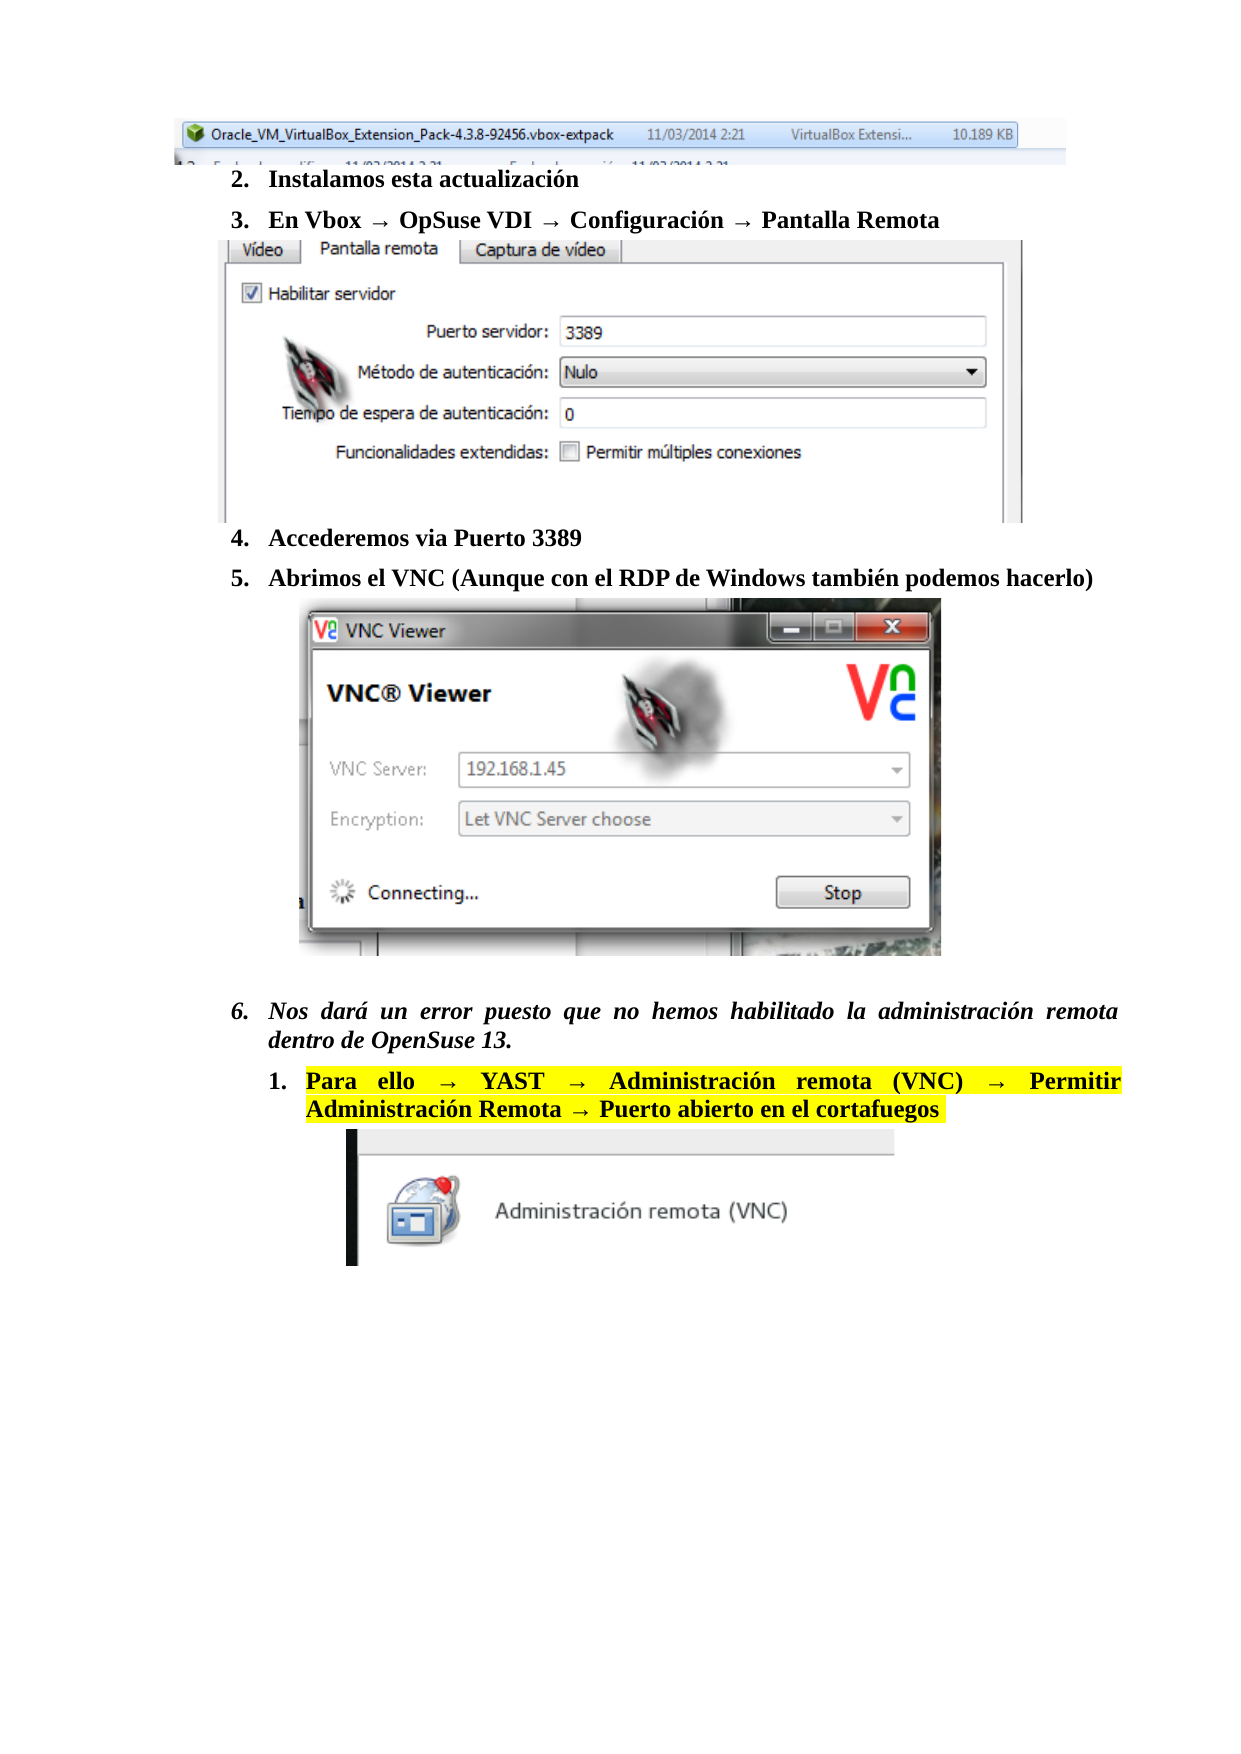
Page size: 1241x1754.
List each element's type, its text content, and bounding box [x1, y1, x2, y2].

list En Vbox → OpSuse VDI → Configuración → Pantalla Remota [231, 205, 1122, 234]
list Accederemos via Puerto 3389 [231, 246, 1122, 551]
picture [346, 1129, 895, 1266]
picture [174, 118, 1066, 165]
list Instalamos esta actualización [231, 118, 1122, 193]
picture [299, 598, 942, 956]
list Para ello → YAST → Administración remota (VNC) → Permitir Administración Remota → Puerto abierto en el cortafuegos [268, 1066, 1122, 1123]
picture [217, 240, 1023, 523]
list Abrimos el VNC (Aunque con el RDP de Windows también podemos hacerlo) [231, 563, 1122, 592]
list Nos dará un error puesto que no hemos habilitado la administración remota dentro de OpenSuse 13. [231, 996, 1122, 1054]
